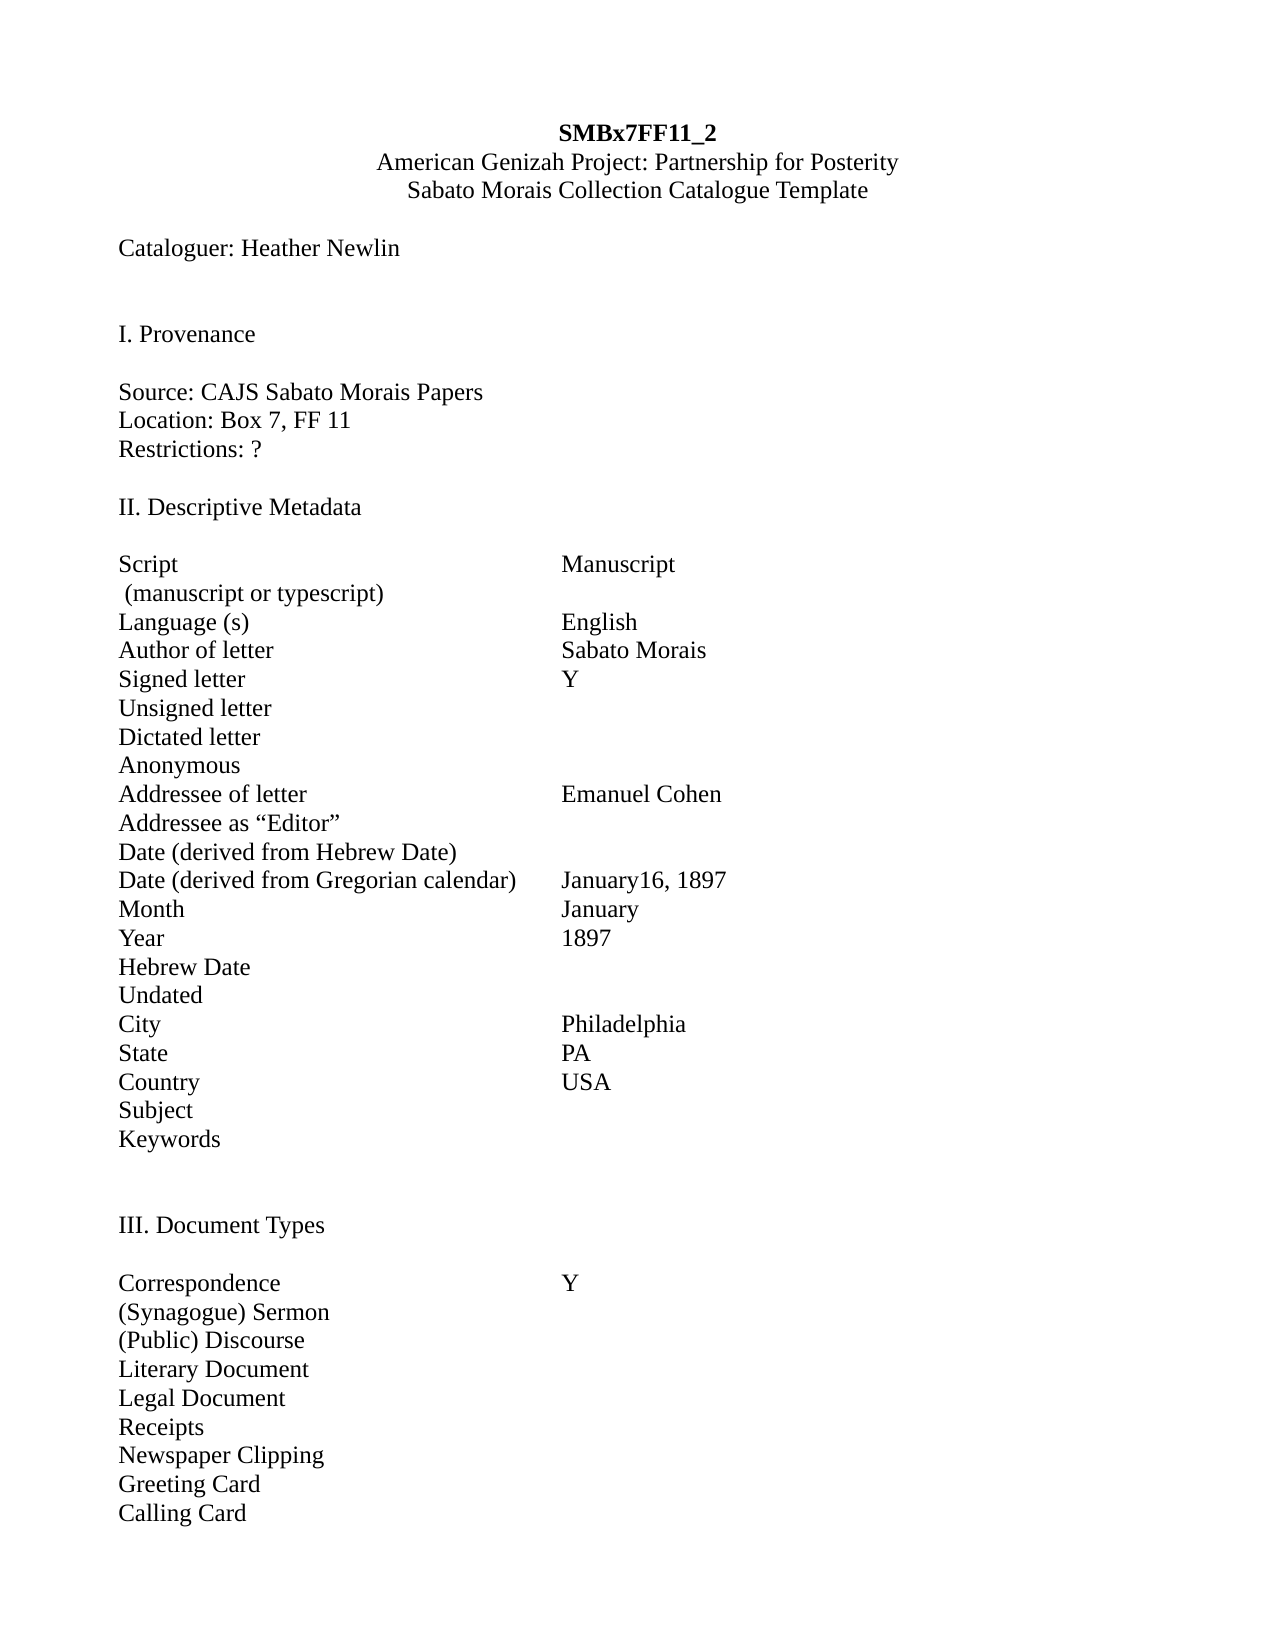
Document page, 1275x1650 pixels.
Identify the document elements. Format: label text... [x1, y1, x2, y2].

text American Genizah Project: Partnership for Posterity [118, 147, 1157, 176]
text Author of letter Sabato Morais [118, 636, 1157, 664]
text Hebrew Date [118, 952, 1157, 981]
text Greeting Card [118, 1469, 1157, 1498]
text Undated [118, 981, 1157, 1009]
text (manuscript or typescript) [118, 578, 1157, 607]
text Literary Document [118, 1354, 1157, 1383]
text II. Descriptive Metadata [118, 492, 1157, 521]
text Country USA [118, 1067, 1157, 1096]
text Unsigned letter [118, 693, 1157, 722]
text Script Manuscript [118, 549, 1157, 578]
text Location: Box 7, FF 11 [118, 406, 1157, 434]
text Dictated letter [118, 722, 1157, 751]
text Month January [118, 894, 1157, 923]
text III. Document Types [118, 1211, 1157, 1239]
text Subject [118, 1096, 1157, 1124]
text I. Provenance [118, 319, 1157, 348]
text Calling Card [118, 1498, 1157, 1527]
text (Public) Discourse [118, 1326, 1157, 1354]
text Language (s) English [118, 607, 1157, 636]
text Addressee as “Editor” [118, 808, 1157, 837]
text Correspondence Y [118, 1268, 1157, 1297]
text Cataloguer: Heather Newlin [118, 233, 1157, 262]
text Signed letter Y [118, 664, 1157, 693]
text SMBx7FF11_2 [118, 118, 1157, 147]
text Date (derived from Gregorian calendar) January16, 1897 [118, 866, 1157, 894]
text Legal Document [118, 1383, 1157, 1412]
text Date (derived from Hebrew Date) [118, 837, 1157, 866]
text Receipts [118, 1412, 1157, 1441]
text Newspaper Clipping [118, 1441, 1157, 1469]
text Year 1897 [118, 923, 1157, 952]
text (Synagogue) Sermon [118, 1297, 1157, 1326]
text State PA [118, 1038, 1157, 1067]
text Anonymous [118, 751, 1157, 779]
text Restrictions: ? [118, 434, 1157, 463]
text Sabato Morais Collection Catalogue Template [118, 176, 1157, 204]
text Source: CAJS Sabato Morais Papers [118, 377, 1157, 406]
text Addressee of letter Emanuel Cohen [118, 779, 1157, 808]
text Keywords [118, 1124, 1157, 1153]
text City Philadelphia [118, 1009, 1157, 1038]
